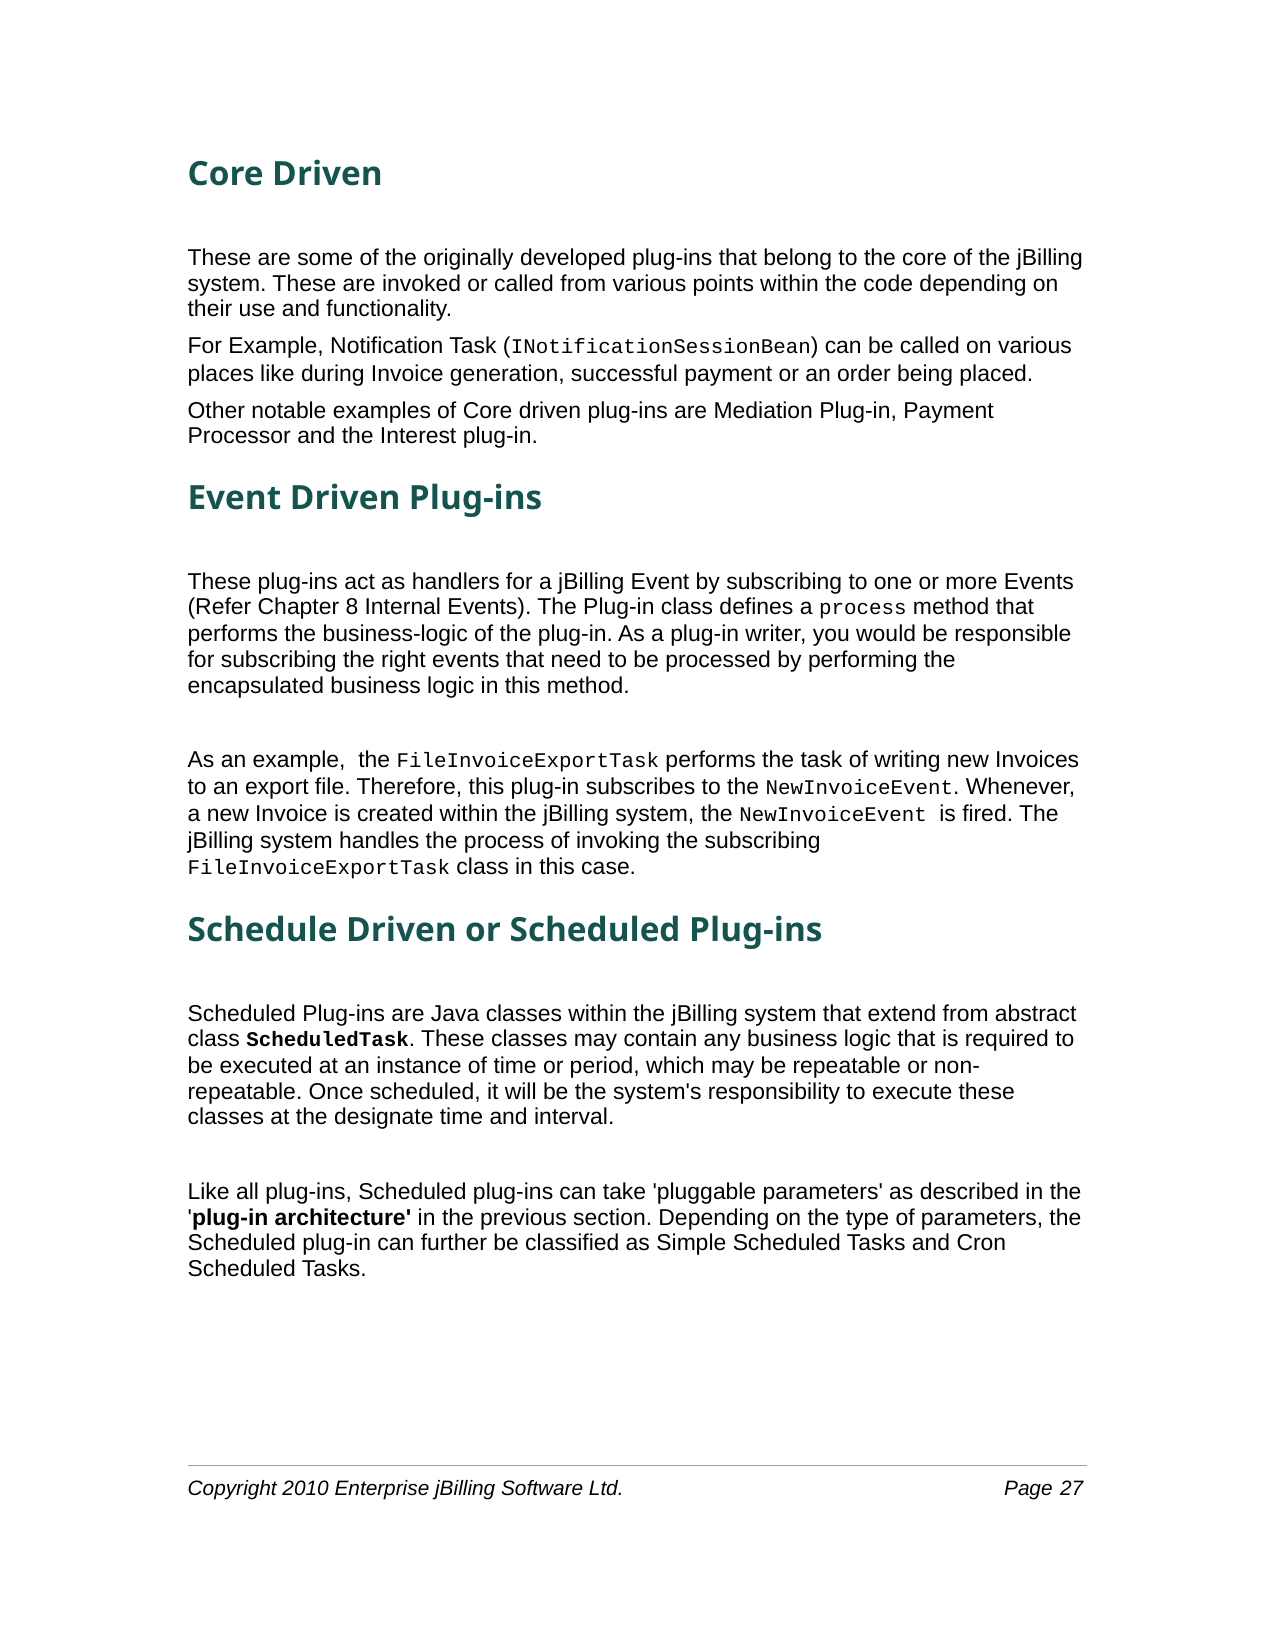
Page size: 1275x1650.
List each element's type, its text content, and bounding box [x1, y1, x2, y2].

text Other notable examples of Core driven plug-ins are Mediation Plug-in, Payment Processor and the Interest plug-in. [187, 398, 1087, 449]
subtitle Core Driven [187, 150, 1087, 195]
text Like all plug-ins, Scheduled plug-ins can take 'pluggable parameters' as described in the 'plug-in architecture' in the previous section. Depending on the type of parameters, the Scheduled plug-in can further be classified as Simple Scheduled Tasks and Cron Scheduled Tasks. [187, 1179, 1087, 1281]
text Scheduled Plug-ins are Java classes within the jBilling system that extend from abstract class ScheduledTask. These classes may contain any business logic that is required to be executed at an instance of time or period, which may be repeatable or non-repeatable. Once scheduled, it will be the system's responsibility to execute these classes at the designate time and interval. [187, 1000, 1087, 1130]
text As an example, the FileInvoiceExportTask performs the task of writing new Invoices to an export file. Therefore, this plug-in subscribes to the NewInvoiceEvent. Whenever, a new Invoice is created within the jBilling system, the NewInvoiceEvent is fired. The jBilling system handles the process of invoking the subscribing FileInvoiceExportTask class in this case. [187, 747, 1087, 881]
text These plug-ins act as handlers for a jBilling Event by subscribing to one or more Events (Refer Chapter 8 Internal Events). The Plug-in class defines a process method that performs the business-logic of the plug-in. As a plug-in writer, you would be responsible for subscribing the right events that need to be processed by performing the encapsulated business logic in this method. [187, 568, 1087, 698]
subtitle Schedule Driven or Scheduled Plug-ins [187, 906, 1087, 951]
text For Example, Notification Task (INotificationSessionBean) can be called on various places like during Invoice generation, successful payment or an order being placed. [187, 333, 1087, 386]
text These are some of the originally developed plug-ins that belong to the core of the jBilling system. These are invoked or called from various points within the code depending on their use and functionality. [187, 244, 1087, 321]
subtitle Event Driven Plug-ins [187, 474, 1087, 519]
